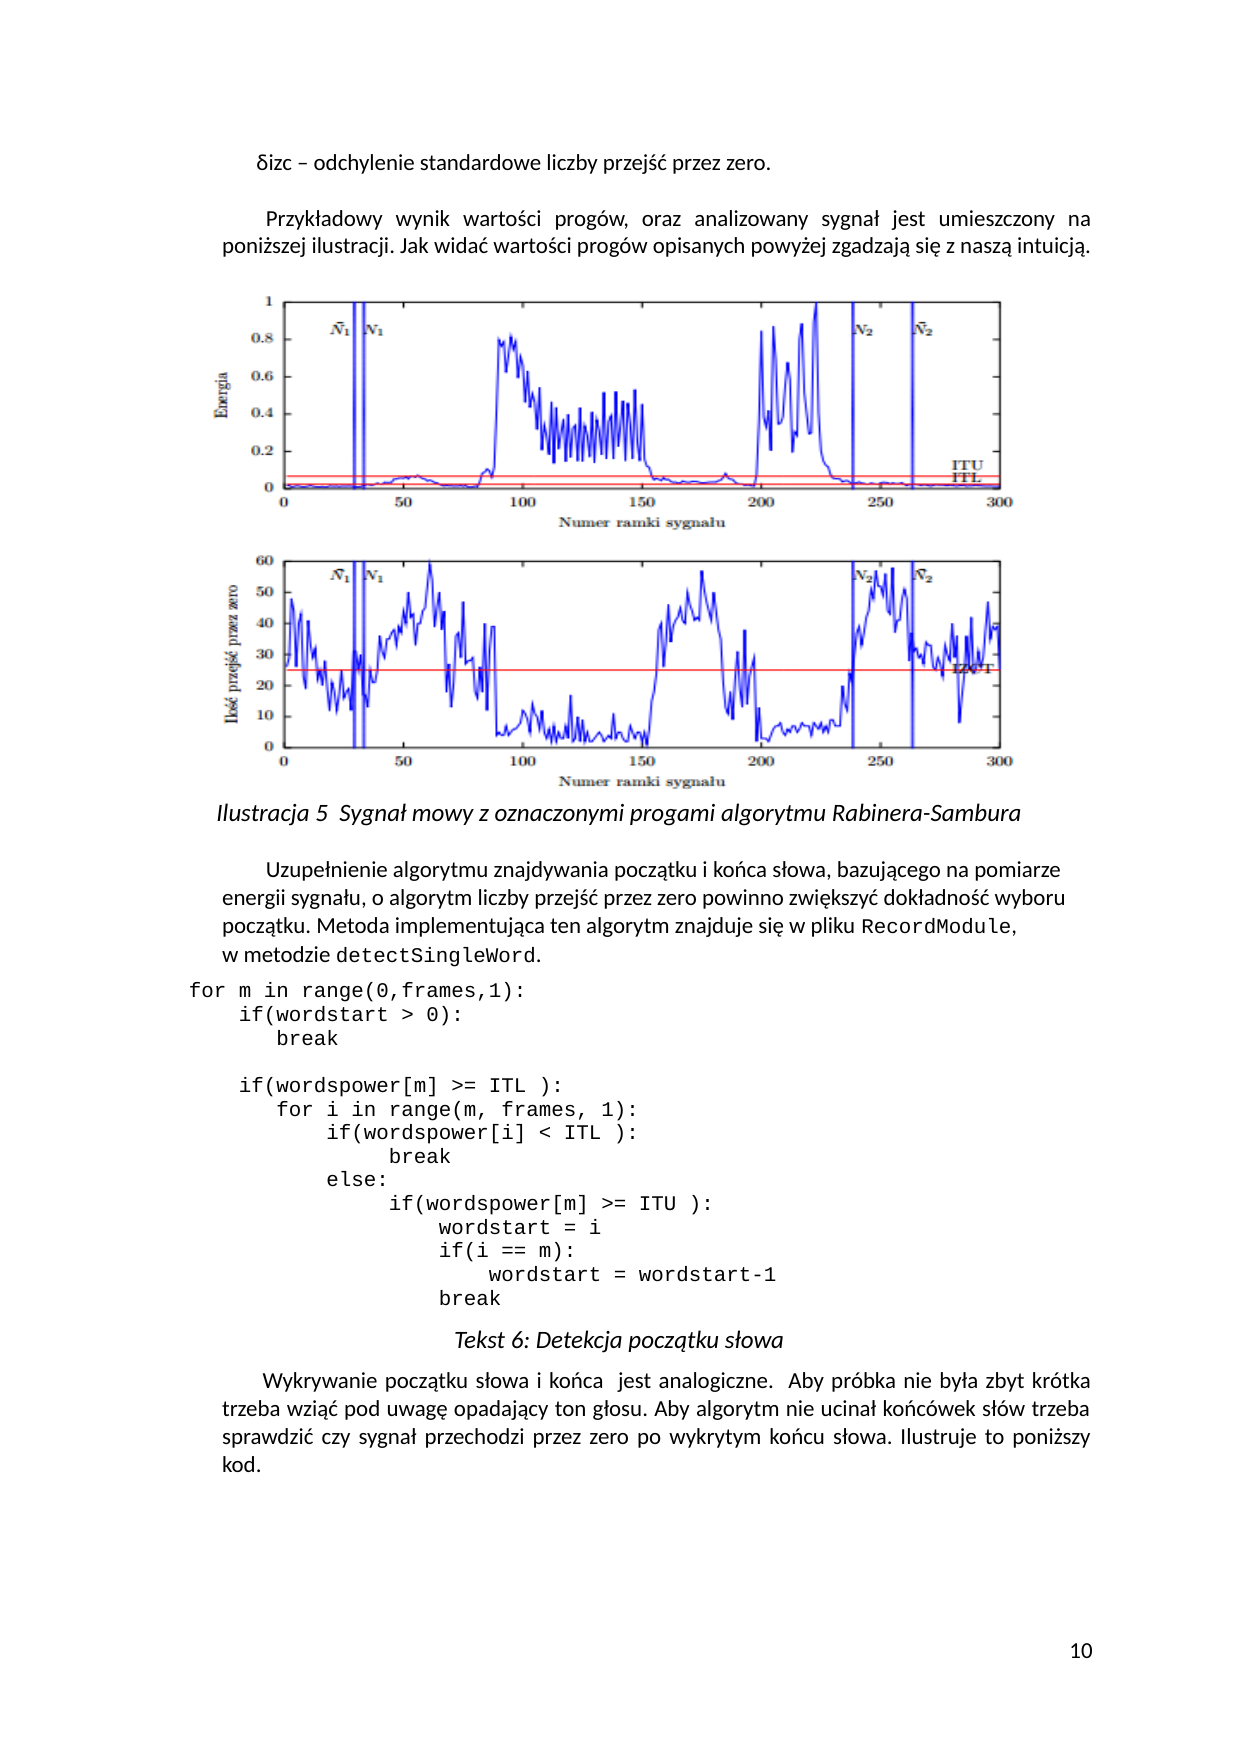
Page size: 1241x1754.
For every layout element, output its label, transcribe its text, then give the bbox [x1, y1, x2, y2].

text for i in range(m, frames, 1): [189, 1098, 1052, 1122]
text Przykładowy wynik wartości progów, oraz analizowany sygnał jest umieszczony na poniższej ilustracji. Jak widać wartości progów opisanych powyżej zgadzają się z naszą intuicją. [222, 204, 1092, 260]
picture [195, 272, 1045, 797]
text Ilustracja 5 Sygnał mowy z oznaczonymi progami algorytmu Rabinera-Sambura [196, 797, 1045, 827]
text break [189, 1288, 1052, 1311]
text break [189, 1146, 1052, 1169]
text if(wordspower[i] < ITL ): [189, 1122, 1052, 1146]
text Wykrywanie początku słowa i końca jest analogiczne. Aby próbka nie była zbyt krótka trzeba wziąć pod uwagę opadający ton głosu. Aby algorytm nie ucinał końcówek słów trzeba sprawdzić czy sygnał przechodzi przez zero po wykrytym końcu słowa. Ilustruje to poniższy kod. [189, 968, 1092, 1478]
text if(wordspower[m] >= ITU ): [189, 1193, 1052, 1217]
text if(wordspower[m] >= ITL ): [189, 1075, 1052, 1098]
text for m in range(0,frames,1): [189, 980, 1052, 1004]
text wordstart = wordstart-1 [189, 1264, 1052, 1288]
text δizc – odchylenie standardowe liczby przejść przez zero. [256, 148, 1092, 176]
text Uzupełnienie algorytmu znajdywania początku i końca słowa, bazującego na pomiarze energii sygnału, o algorytm liczby przejść przez zero powinno zwiększyć dokładność wyboru początku. Metoda implementująca ten algorytm znajduje się w pliku RecordModule, w metodzie detectSingleWord. [222, 855, 1092, 968]
text else: [189, 1169, 1052, 1193]
text Tekst 6: Detekcja początku słowa [189, 1324, 1052, 1354]
text if(i == m): [189, 1240, 1052, 1264]
text if(wordstart > 0): [189, 1004, 1052, 1028]
text wordstart = i [189, 1217, 1052, 1240]
text break [189, 1028, 1052, 1051]
